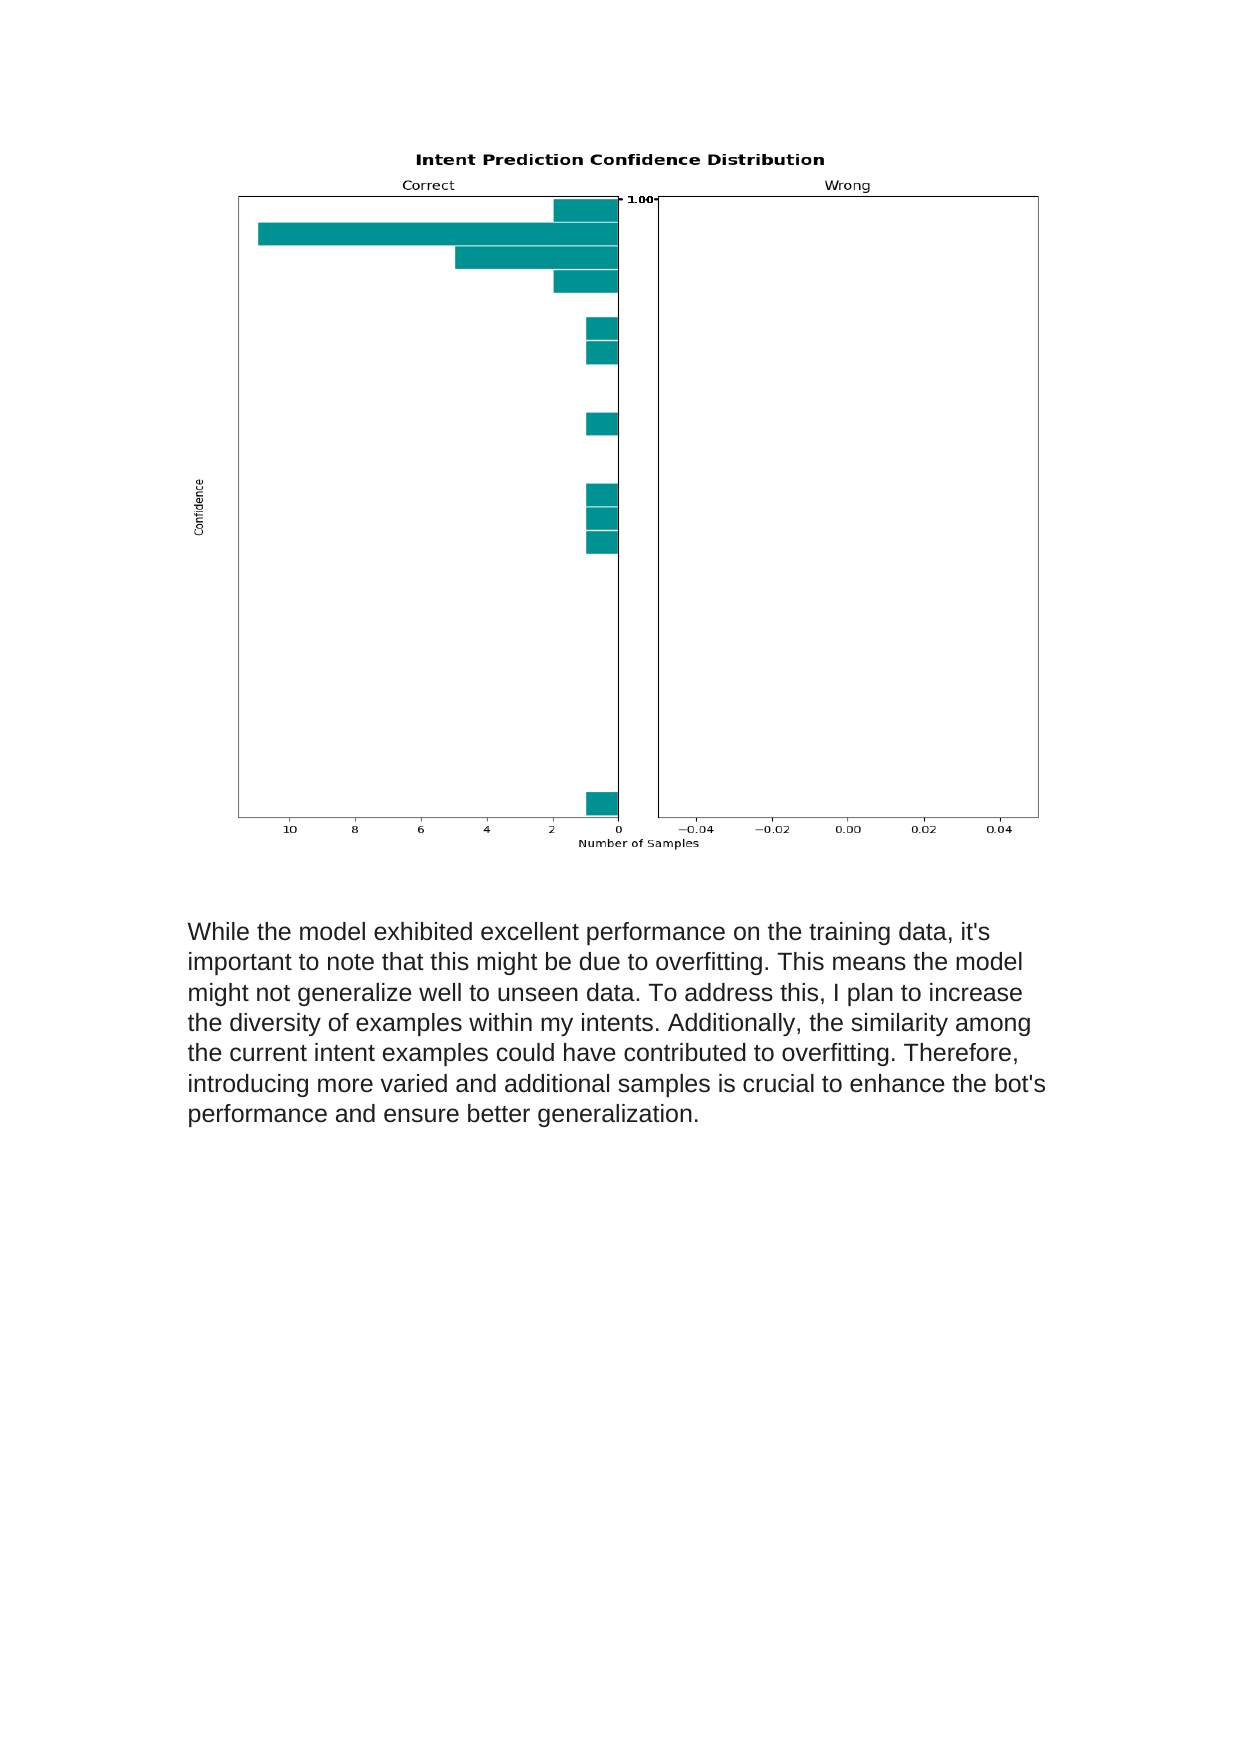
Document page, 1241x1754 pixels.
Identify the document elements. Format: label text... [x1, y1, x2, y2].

text While the model exhibited excellent performance on the training data, it's important to note that this might be due to overfitting. This means the model might not generalize well to unseen data. To address this, I plan to increase the diversity of examples within my intents. Additionally, the similarity among the current intent examples could have contributed to overfitting. Therefore, introducing more varied and additional samples is crucial to enhance the bot's performance and ensure better generalization. [187, 917, 1053, 1128]
